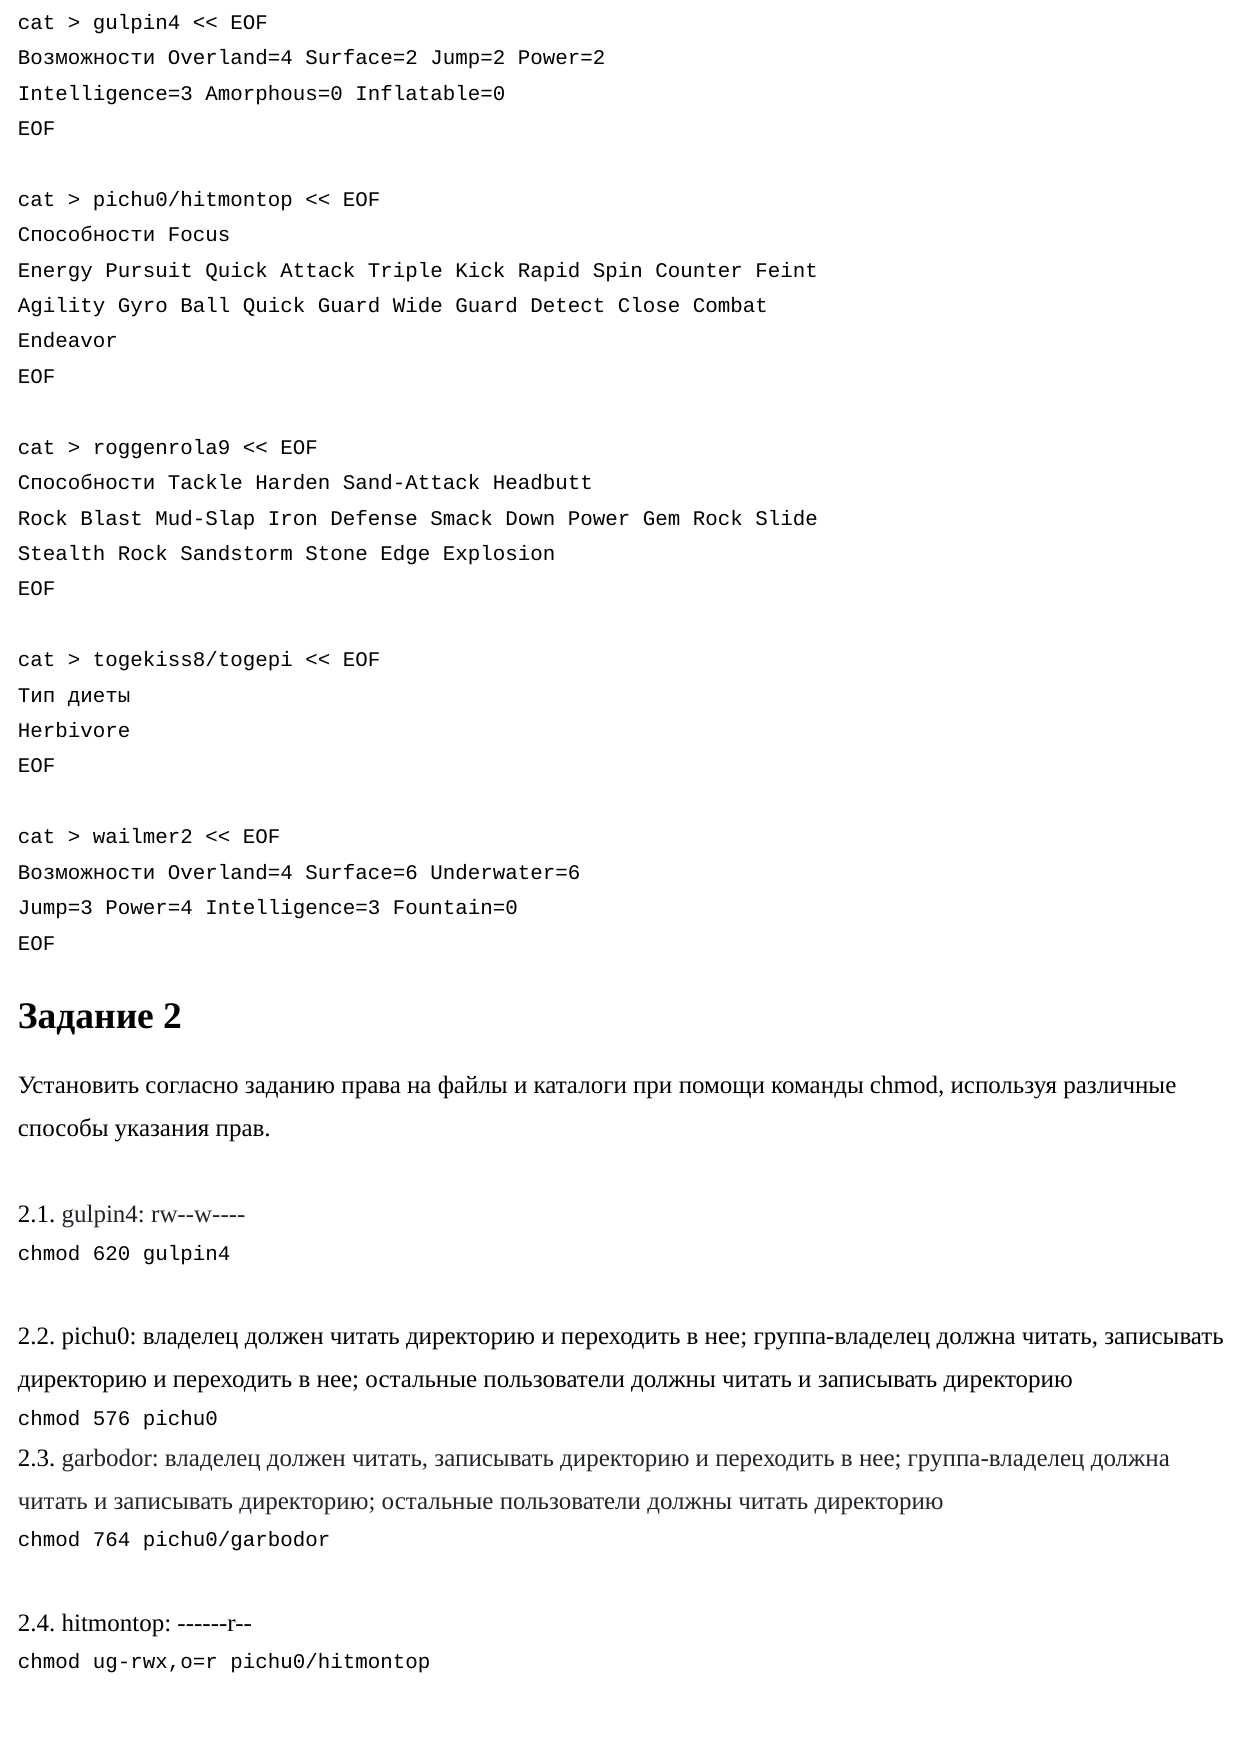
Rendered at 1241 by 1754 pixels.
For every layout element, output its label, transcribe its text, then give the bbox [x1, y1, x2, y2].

text Способности Tackle Harden Sand-Attack Headbutt [18, 472, 1231, 496]
text cat > roggenrola9 << EOF [18, 437, 1231, 460]
text chmod ug-rwx,o=r pichu0/hitmontop [18, 1651, 1231, 1674]
text Energy Pursuit Quick Attack Triple Kick Rapid Spin Counter Feint [18, 260, 1231, 283]
text Возможности Overland=4 Surface=2 Jump=2 Power=2 [18, 47, 1231, 71]
subtitle Задание 2 [18, 993, 1231, 1036]
text 2.1. gulpin4: rw--w---- [18, 1199, 1231, 1228]
text chmod 576 pichu0 [18, 1407, 1231, 1431]
text Stealth Rock Sandstorm Stone Edge Explosion [18, 543, 1231, 567]
text Endeavor [18, 331, 1231, 354]
text EOF [18, 756, 1231, 779]
text 2.3. garbodor: владелец должен читать, записывать директорию и переходить в нее; группа-владелец должна читать и записывать директорию; остальные пользователи должны читать директорию [18, 1443, 1231, 1515]
text chmod 764 pichu0/garbodor [18, 1529, 1231, 1553]
text 2.2. pichu0: владелец должен читать директорию и переходить в нее; группа-владелец должна читать, записывать директорию и переходить в нее; остальные пользователи должны читать и записывать директорию [18, 1321, 1231, 1393]
text chmod 620 gulpin4 [18, 1243, 1231, 1266]
text Agility Gyro Ball Quick Guard Wide Guard Detect Close Combat [18, 295, 1231, 319]
text cat > togekiss8/togepi << EOF [18, 649, 1231, 673]
text EOF [18, 118, 1231, 142]
text EOF [18, 933, 1231, 956]
text 2.4. hitmontop: ------r-- [18, 1608, 1231, 1636]
text Установить согласно заданию права на файлы и каталоги при помощи команды chmod, используя различные способы указания прав. [18, 1070, 1231, 1142]
text Возможности Overland=4 Surface=6 Underwater=6 [18, 862, 1231, 885]
text Тип диеты [18, 685, 1231, 708]
text EOF [18, 578, 1231, 602]
text cat > gulpin4 << EOF [18, 12, 1231, 35]
text Rock Blast Mud-Slap Iron Defense Smack Down Power Gem Rock Slide [18, 508, 1231, 531]
text cat > pichu0/hitmontop << EOF [18, 189, 1231, 212]
text cat > wailmer2 << EOF [18, 826, 1231, 850]
text Herbivore [18, 720, 1231, 744]
text Jump=3 Power=4 Intelligence=3 Fountain=0 [18, 897, 1231, 921]
text EOF [18, 366, 1231, 389]
text Способности Focus [18, 224, 1231, 248]
text Intelligence=3 Amorphous=0 Inflatable=0 [18, 83, 1231, 106]
